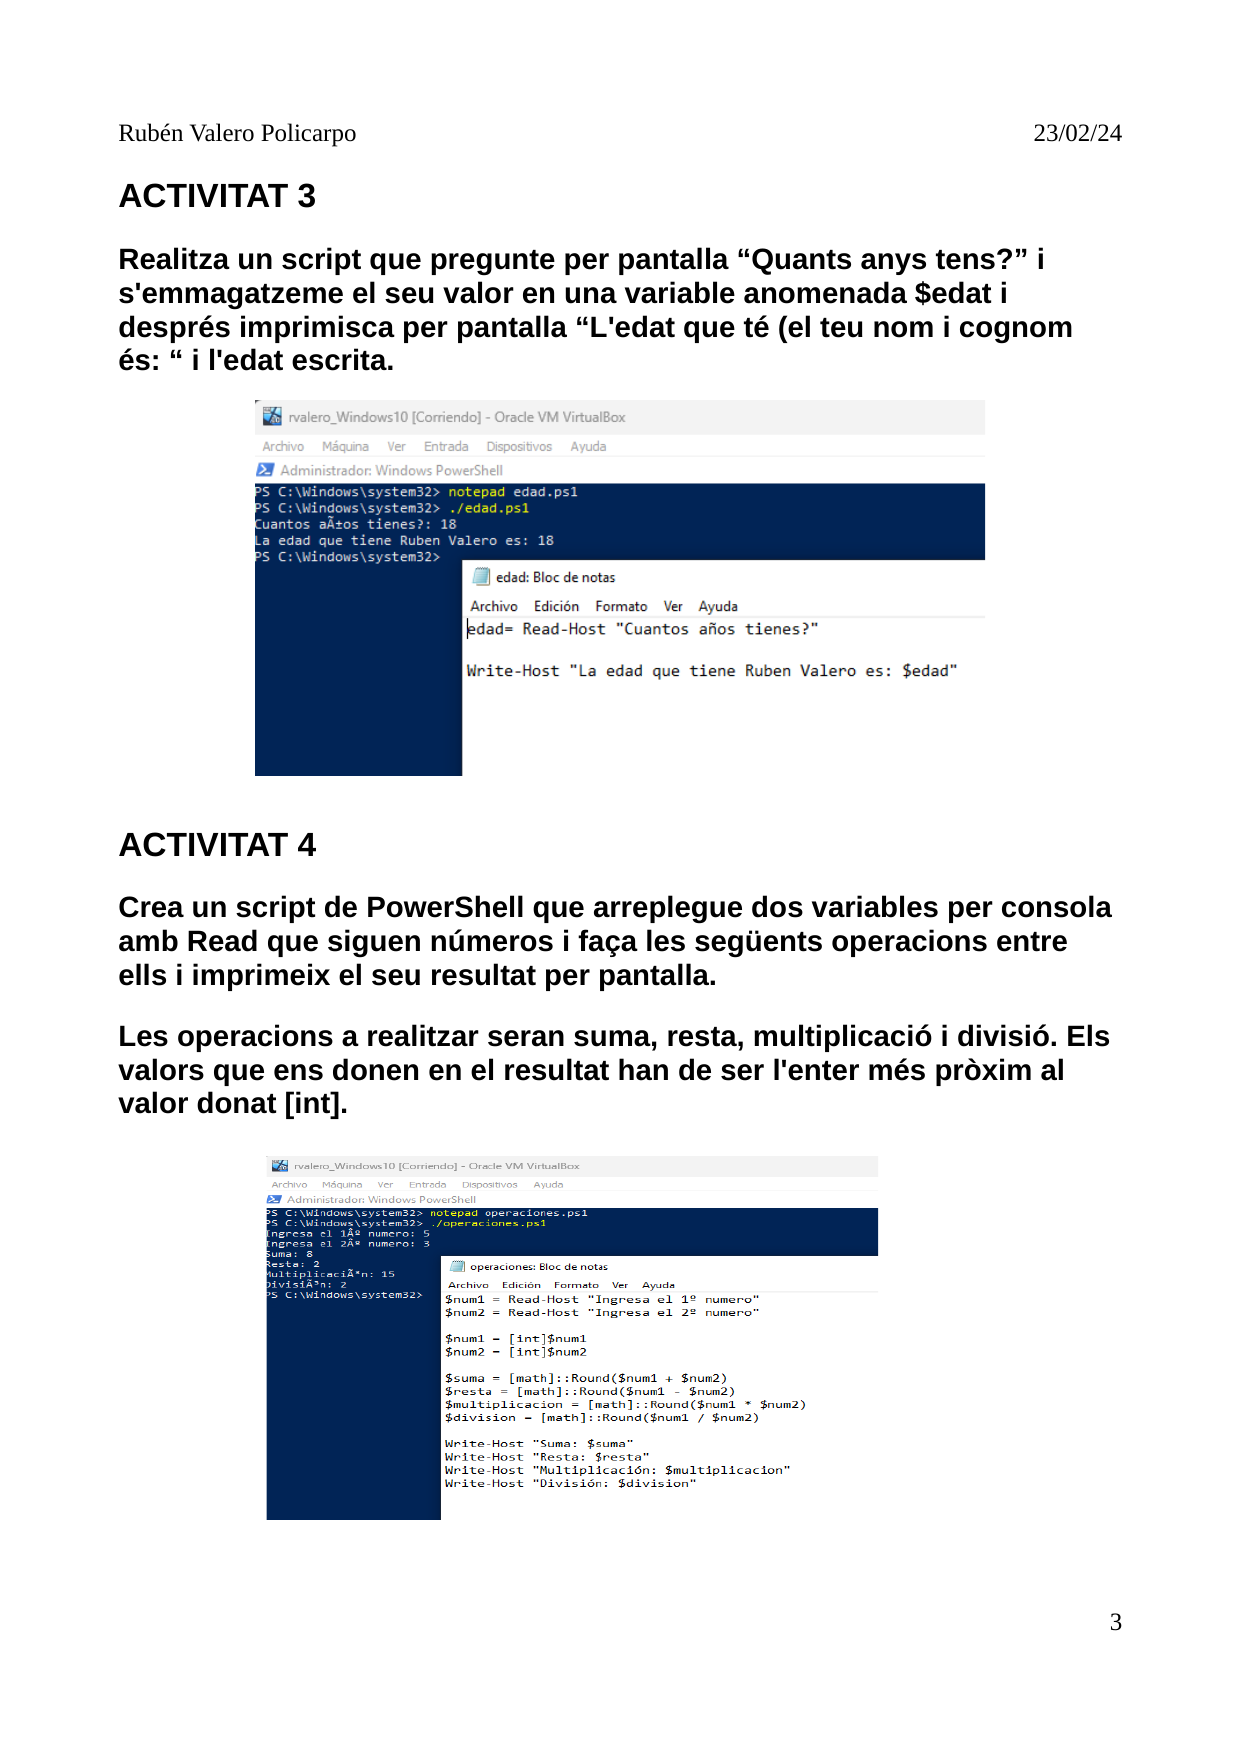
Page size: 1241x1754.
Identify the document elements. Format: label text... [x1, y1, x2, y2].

subtitle Les operacions a realitzar seran suma, resta, multiplicació i divisió. Els valors que ens donen en el resultat han de ser l'enter més pròxim al valor donat [int]. [118, 1019, 1122, 1154]
picture [266, 1156, 879, 1520]
subtitle Realitza un script que pregunte per pantalla “Quants anys tens?” i s'emmagatzeme el seu valor en una variable anomenada $edat i després imprimisca per pantalla “L'edat que té (el teu nom i cognom és: “ i l'edat escrita. [118, 242, 1122, 377]
subtitle Crea un script de PowerShell que arreplegue dos variables per consola amb Read que siguen números i faça les següents operacions entre ells i imprimeix el seu resultat per pantalla. [118, 890, 1122, 992]
picture [255, 400, 986, 776]
subtitle ACTIVITAT 4 [118, 825, 1122, 863]
subtitle ACTIVITAT 3 [118, 176, 1122, 215]
